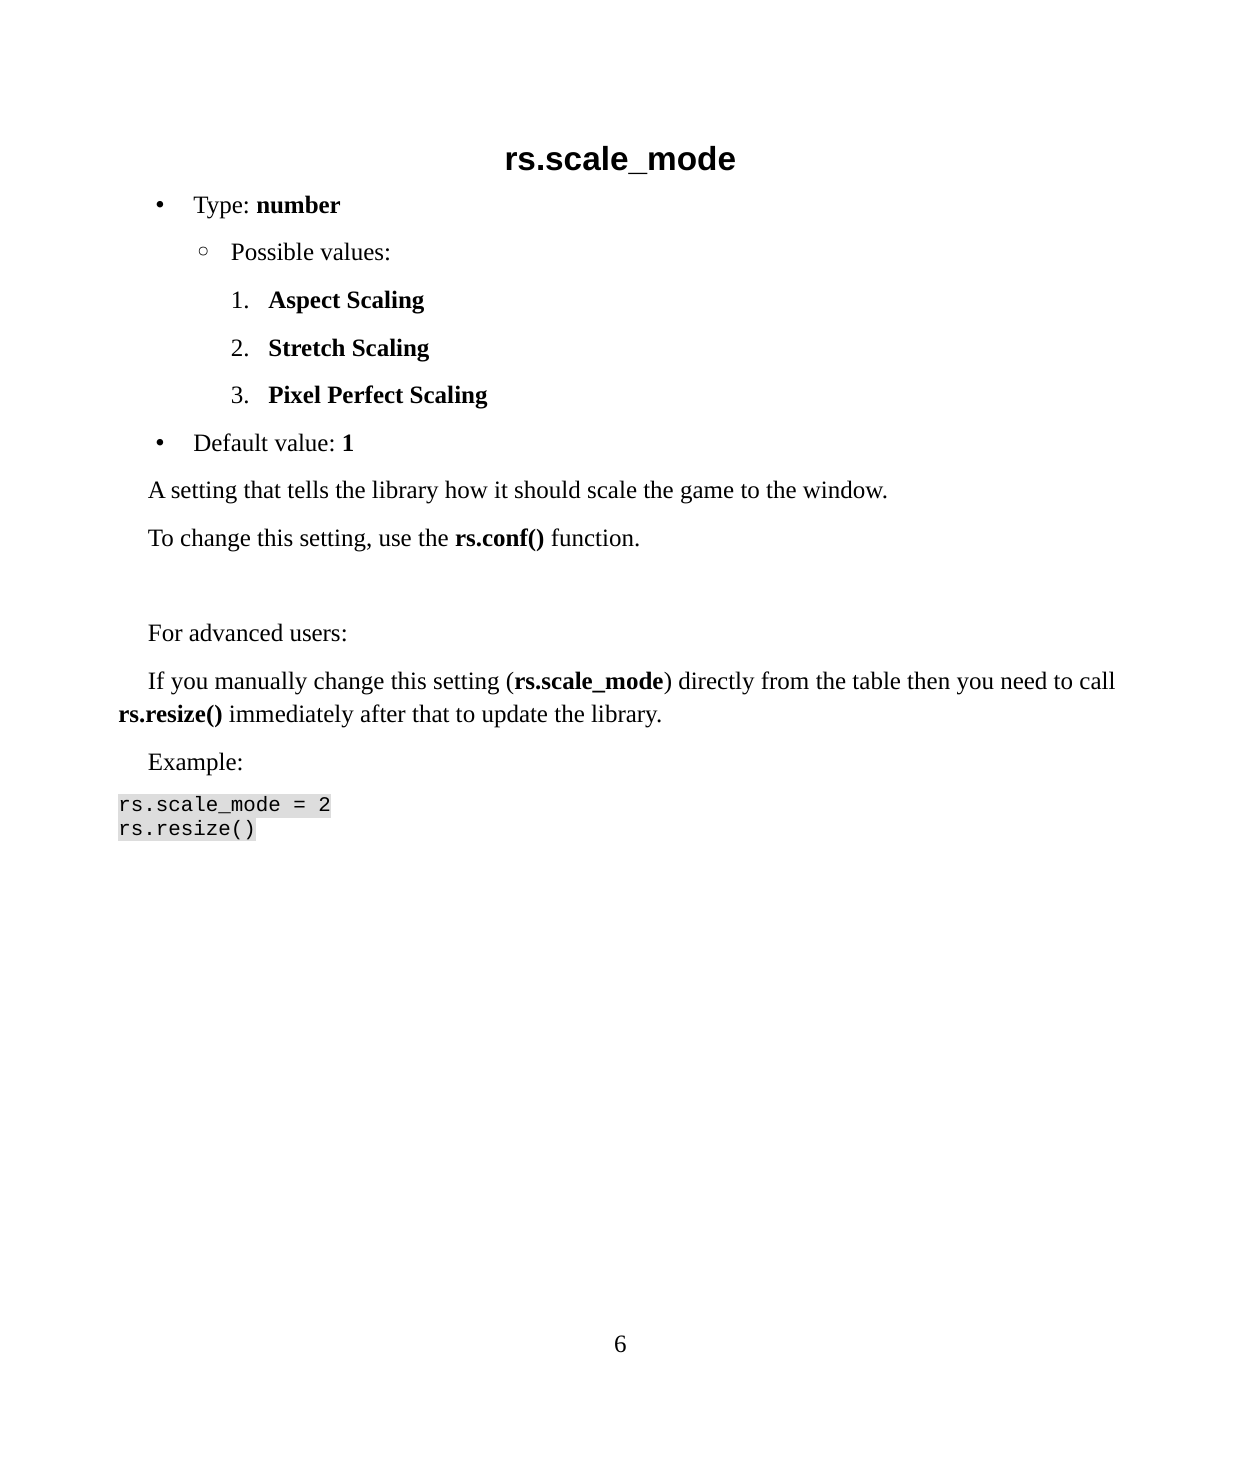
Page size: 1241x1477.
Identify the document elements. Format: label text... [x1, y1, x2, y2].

text To change this setting, use the rs.conf() function. [118, 523, 1122, 552]
text rs.resize() [256, 818, 1122, 841]
text For advanced users: [118, 618, 1122, 647]
list Aspect Scaling [231, 285, 1122, 314]
text Example: [118, 747, 1122, 775]
list Stretch Scaling [231, 333, 1122, 361]
list Possible values: [193, 237, 1122, 266]
list Default value: 1 [156, 428, 1122, 457]
subtitle rs.scale_mode [118, 139, 1122, 177]
text If you manually change this setting (rs.scale_mode) directly from the table then you need to call rs.resize() immediately after that to update the library. [118, 666, 1122, 728]
text rs.scale_mode = 2 [331, 794, 1122, 818]
list Type: number [156, 190, 1122, 219]
list Pixel Perfect Scaling [231, 380, 1122, 409]
text A setting that tells the library how it should scale the game to the window. [118, 476, 1122, 504]
